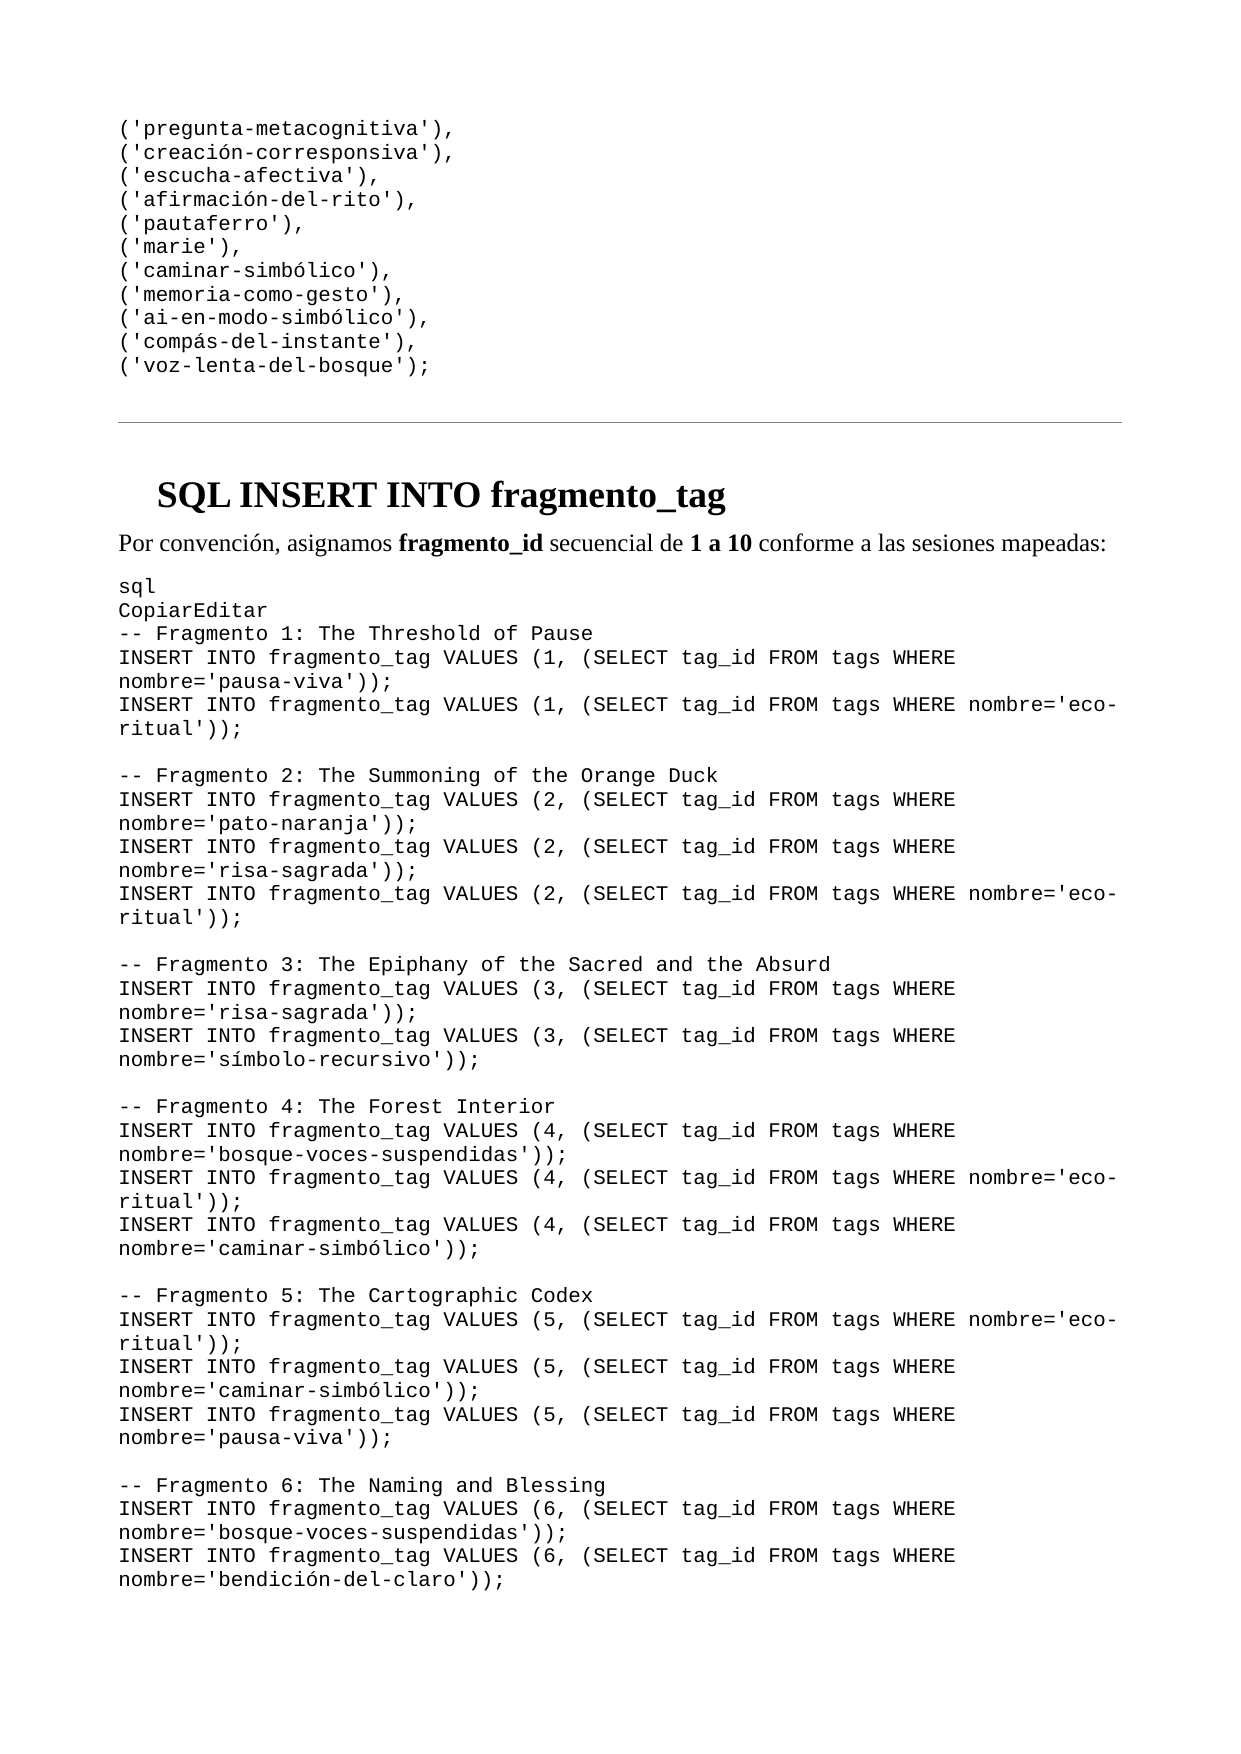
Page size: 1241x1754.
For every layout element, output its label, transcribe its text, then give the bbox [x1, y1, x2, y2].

text ('compás-del-instante'), [118, 331, 1122, 354]
text -- Fragmento 4: The Forest Interior [118, 1096, 1122, 1120]
text INSERT INTO fragmento_tag VALUES (5, (SELECT tag_id FROM tags WHERE nombre='eco-ritual')); [118, 1309, 1122, 1356]
text ('caminar-simbólico'), [118, 260, 1122, 284]
text INSERT INTO fragmento_tag VALUES (5, (SELECT tag_id FROM tags WHERE nombre='pausa-viva')); [118, 1404, 1122, 1451]
text ('pautaferro'), [118, 213, 1122, 236]
text ('ai-en-modo-simbólico'), [118, 307, 1122, 331]
text INSERT INTO fragmento_tag VALUES (6, (SELECT tag_id FROM tags WHERE nombre='bendición-del-claro')); [118, 1546, 1122, 1593]
text ('voz-lenta-del-bosque'); [118, 354, 1122, 378]
text INSERT INTO fragmento_tag VALUES (2, (SELECT tag_id FROM tags WHERE nombre='risa-sagrada')); [118, 836, 1122, 883]
text INSERT INTO fragmento_tag VALUES (3, (SELECT tag_id FROM tags WHERE nombre='risa-sagrada')); [118, 978, 1122, 1025]
text INSERT INTO fragmento_tag VALUES (2, (SELECT tag_id FROM tags WHERE nombre='pato-naranja')); [118, 789, 1122, 836]
text INSERT INTO fragmento_tag VALUES (6, (SELECT tag_id FROM tags WHERE nombre='bosque-voces-suspendidas')); [118, 1498, 1122, 1546]
text ('afirmación-del-rito'), [118, 189, 1122, 213]
text CopiarEditar [118, 600, 1122, 623]
text ('creación-corresponsiva'), [118, 142, 1122, 165]
text ('marie'), [118, 236, 1122, 260]
text -- Fragmento 5: The Cartographic Codex [118, 1285, 1122, 1309]
text Por convención, asignamos fragmento_id secuencial de 1 a 10 conforme a las sesiones mapeadas: [118, 528, 1122, 557]
text ('pregunta-metacognitiva'), [118, 118, 1122, 142]
text ('escucha-afectiva'), [118, 165, 1122, 189]
text INSERT INTO fragmento_tag VALUES (1, (SELECT tag_id FROM tags WHERE nombre='pausa-viva')); [118, 647, 1122, 694]
text -- Fragmento 1: The Threshold of Pause [118, 623, 1122, 647]
subtitle ✅ SQL INSERT INTO fragmento_tag [118, 473, 1122, 516]
text INSERT INTO fragmento_tag VALUES (4, (SELECT tag_id FROM tags WHERE nombre='bosque-voces-suspendidas')); [118, 1120, 1122, 1167]
text INSERT INTO fragmento_tag VALUES (1, (SELECT tag_id FROM tags WHERE nombre='eco-ritual')); [118, 694, 1122, 742]
text INSERT INTO fragmento_tag VALUES (2, (SELECT tag_id FROM tags WHERE nombre='eco-ritual')); [118, 883, 1122, 931]
text INSERT INTO fragmento_tag VALUES (4, (SELECT tag_id FROM tags WHERE nombre='eco-ritual')); [118, 1167, 1122, 1214]
text sql [118, 576, 1122, 600]
text INSERT INTO fragmento_tag VALUES (3, (SELECT tag_id FROM tags WHERE nombre='símbolo-recursivo')); [118, 1025, 1122, 1073]
text INSERT INTO fragmento_tag VALUES (4, (SELECT tag_id FROM tags WHERE nombre='caminar-simbólico')); [118, 1214, 1122, 1262]
text INSERT INTO fragmento_tag VALUES (5, (SELECT tag_id FROM tags WHERE nombre='caminar-simbólico')); [118, 1356, 1122, 1404]
text ('memoria-como-gesto'), [118, 284, 1122, 307]
text -- Fragmento 2: The Summoning of the Orange Duck [118, 765, 1122, 789]
text -- Fragmento 6: The Naming and Blessing [118, 1474, 1122, 1498]
text -- Fragmento 3: The Epiphany of the Sacred and the Absurd [118, 954, 1122, 978]
